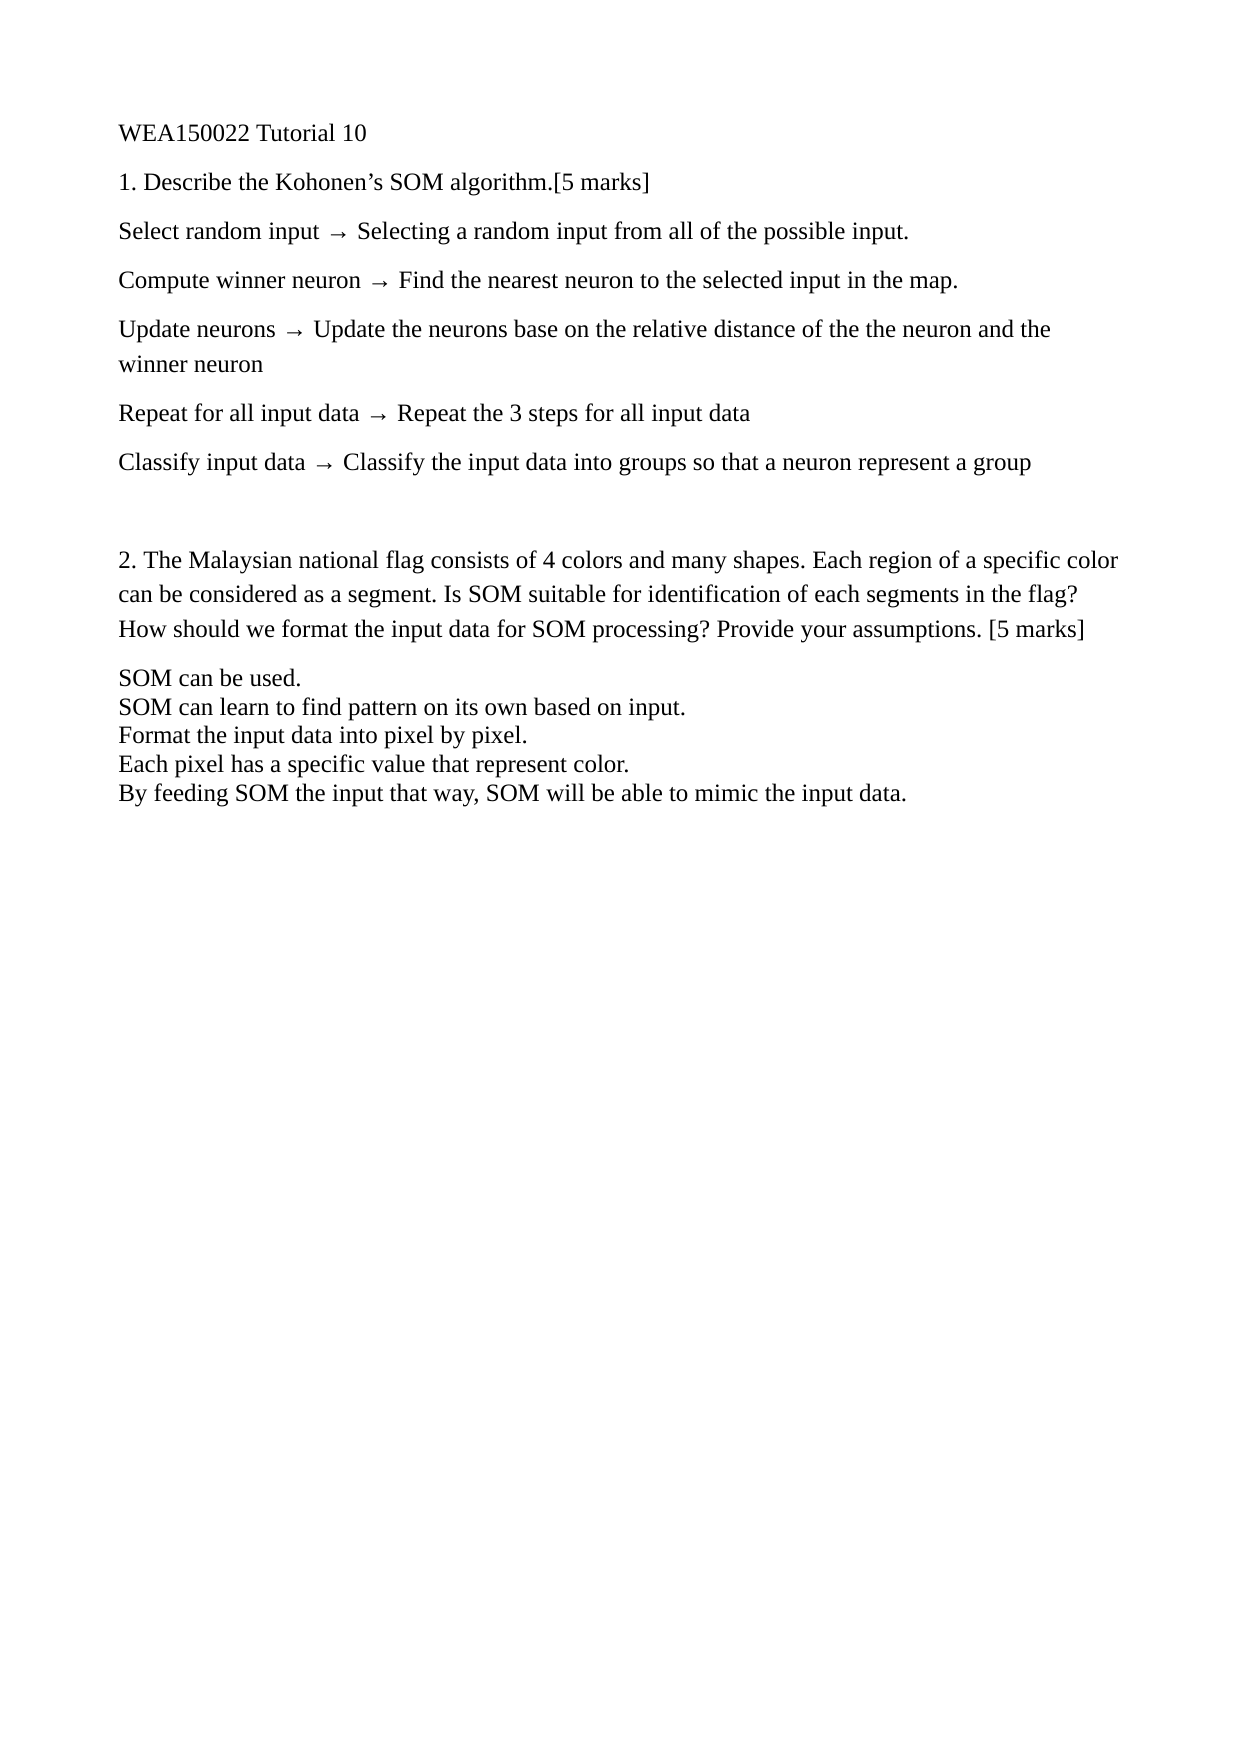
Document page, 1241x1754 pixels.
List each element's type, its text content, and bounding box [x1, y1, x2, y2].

text Each pixel has a specific value that represent color. [118, 749, 1122, 778]
text Update neurons → Update the neurons base on the relative distance of the the neuron and the winner neuron [118, 314, 1122, 378]
text Classify input data → Classify the input data into groups so that a neuron represent a group [118, 447, 1122, 476]
text 2. The Malaysian national flag consists of 4 colors and many shapes. Each region of a specific color can be considered as a segment. Is SOM suitable for identification of each segments in the flag? How should we format the input data for SOM processing? Provide your assumptions. [5 marks] [118, 545, 1122, 643]
text Compute winner neuron → Find the nearest neuron to the selected input in the map. [118, 265, 1122, 294]
text Format the input data into pixel by pixel. [118, 721, 1122, 749]
text SOM can learn to find pattern on its own based on input. [118, 692, 1122, 721]
text SOM can be used. [118, 663, 1122, 692]
text Select random input → Selecting a random input from all of the possible input. [118, 216, 1122, 245]
text 1. Describe the Kohonen’s SOM algorithm.[5 marks] [118, 167, 1122, 196]
text WEA150022 Tutorial 10 [118, 118, 1122, 147]
text Repeat for all input data → Repeat the 3 steps for all input data [118, 398, 1122, 427]
text By feeding SOM the input that way, SOM will be able to mimic the input data. [118, 778, 1122, 807]
